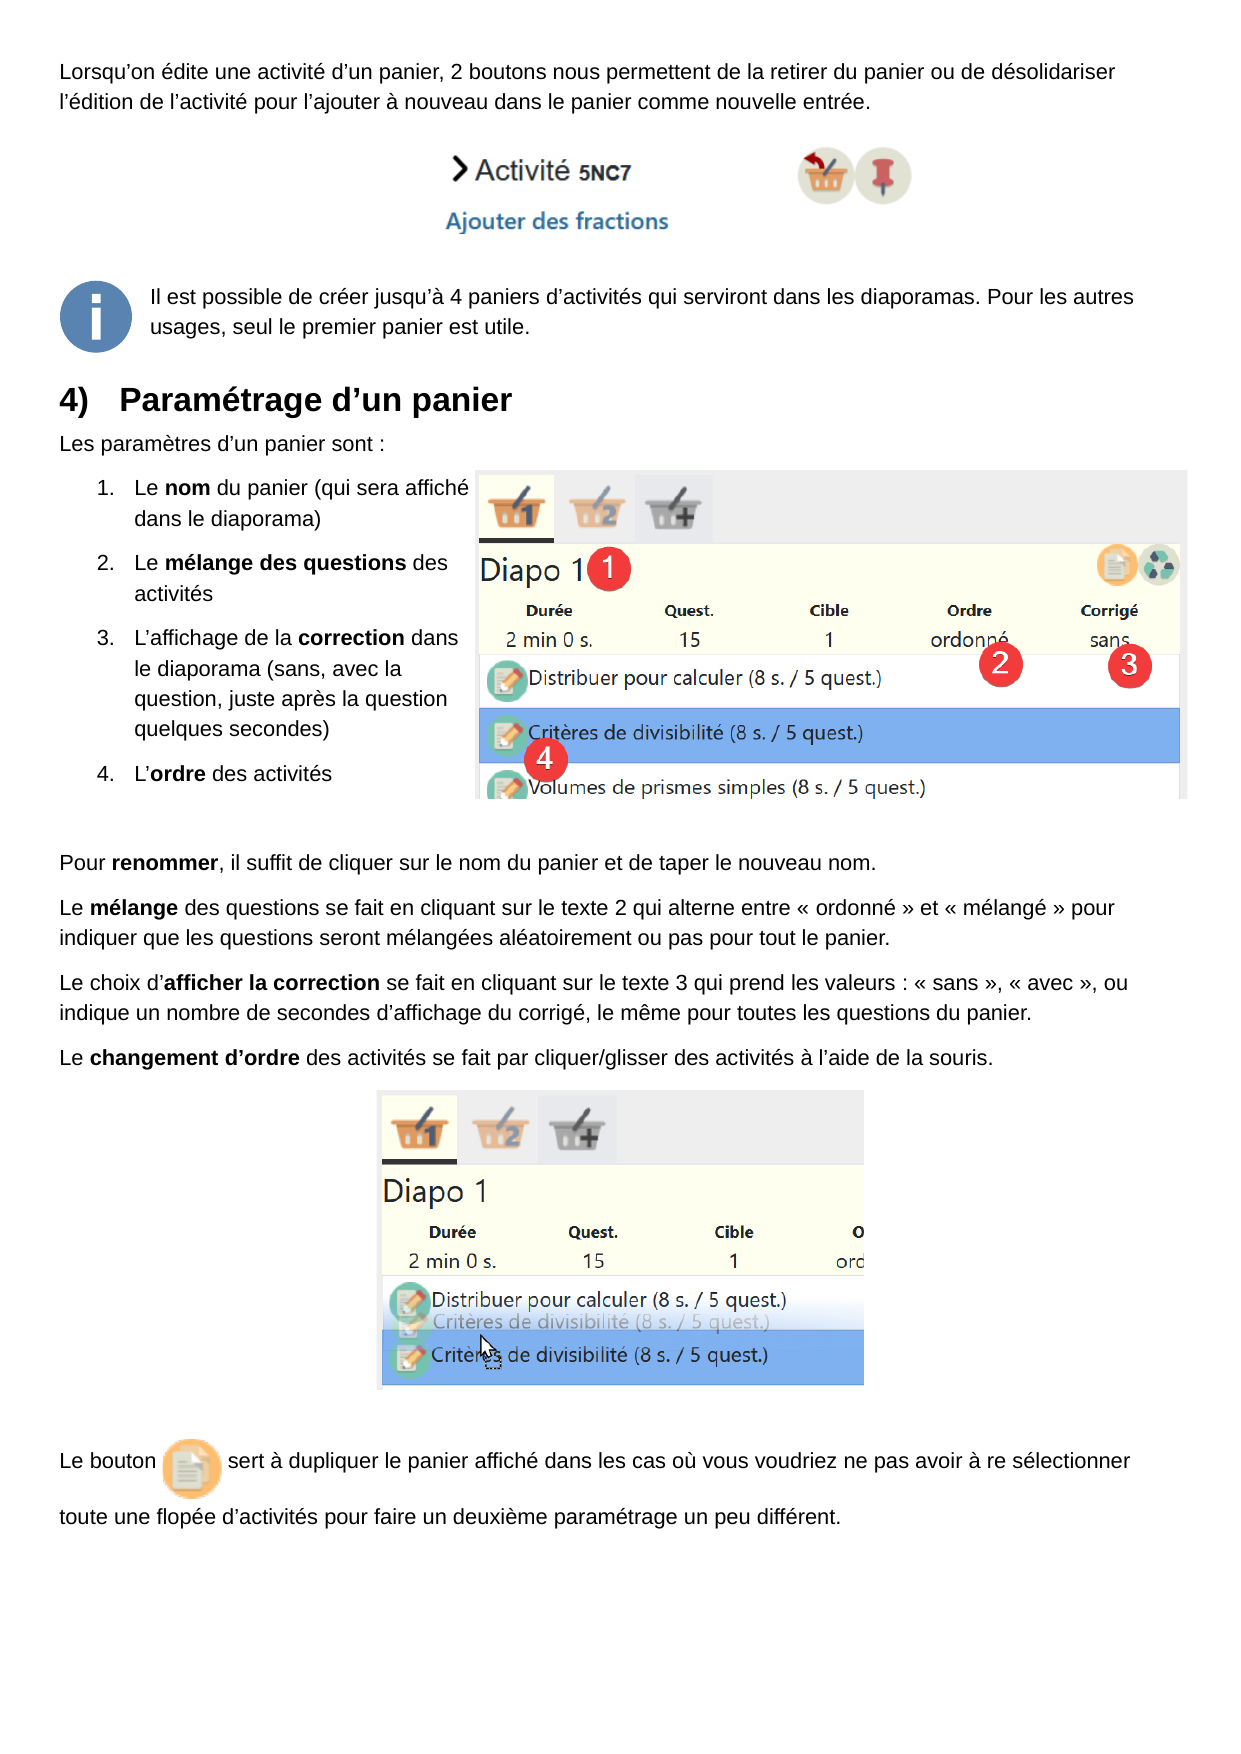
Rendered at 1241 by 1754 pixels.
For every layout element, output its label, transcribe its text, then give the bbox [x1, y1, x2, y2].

picture [475, 470, 1188, 799]
text Pour renommer, il suffit de cliquer sur le nom du panier et de taper le nouveau nom. [59, 850, 1181, 876]
picture [376, 1090, 864, 1390]
text Le bouton sert à dupliquer le panier affiché dans les cas où vous voudriez ne pas avoir à re sélectionner toute une flopée d’activités pour faire un deuxième paramétrage un peu différent. [59, 1439, 1181, 1529]
list L’ordre des activités [97, 761, 475, 786]
subtitle Paramétrage d’un panier [59, 379, 1181, 418]
text Les paramètres d’un panier sont : [59, 431, 1181, 456]
text Le mélange des questions se fait en cliquant sur le texte 2 qui alterne entre « ordonné » et « mélangé » pour indiquer que les questions seront mélangées aléatoirement ou pas pour tout le panier. [59, 895, 1181, 951]
text Il est possible de créer jusqu’à 4 paniers d’activités qui serviront dans les diaporamas. Pour les autres usages, seul le premier panier est utile. [111, 283, 1181, 339]
list Le mélange des questions des activités [97, 550, 475, 606]
picture [429, 126, 921, 234]
picture [162, 1439, 222, 1499]
text Lorsqu’on édite une activité d’un panier, 2 boutons nous permettent de la retirer du panier ou de désolidariser l’édition de l’activité pour l’ajouter à nouveau dans le panier comme nouvelle entrée. [59, 59, 1181, 114]
text Le changement d’ordre des activités se fait par cliquer/glisser des activités à l’aide de la souris. [59, 1045, 1181, 1070]
list Le nom du panier (qui sera affiché dans le diaporama) [97, 475, 475, 531]
text Le choix d’afficher la correction se fait en cliquant sur le texte 3 qui prend les valeurs : « sans », « avec », ou indique un nombre de secondes d’affichage du corrigé, le même pour toutes les questions du panier. [59, 970, 1181, 1026]
list L’affichage de la correction dans le diaporama (sans, avec la question, juste après la question quelques secondes) [97, 625, 475, 741]
